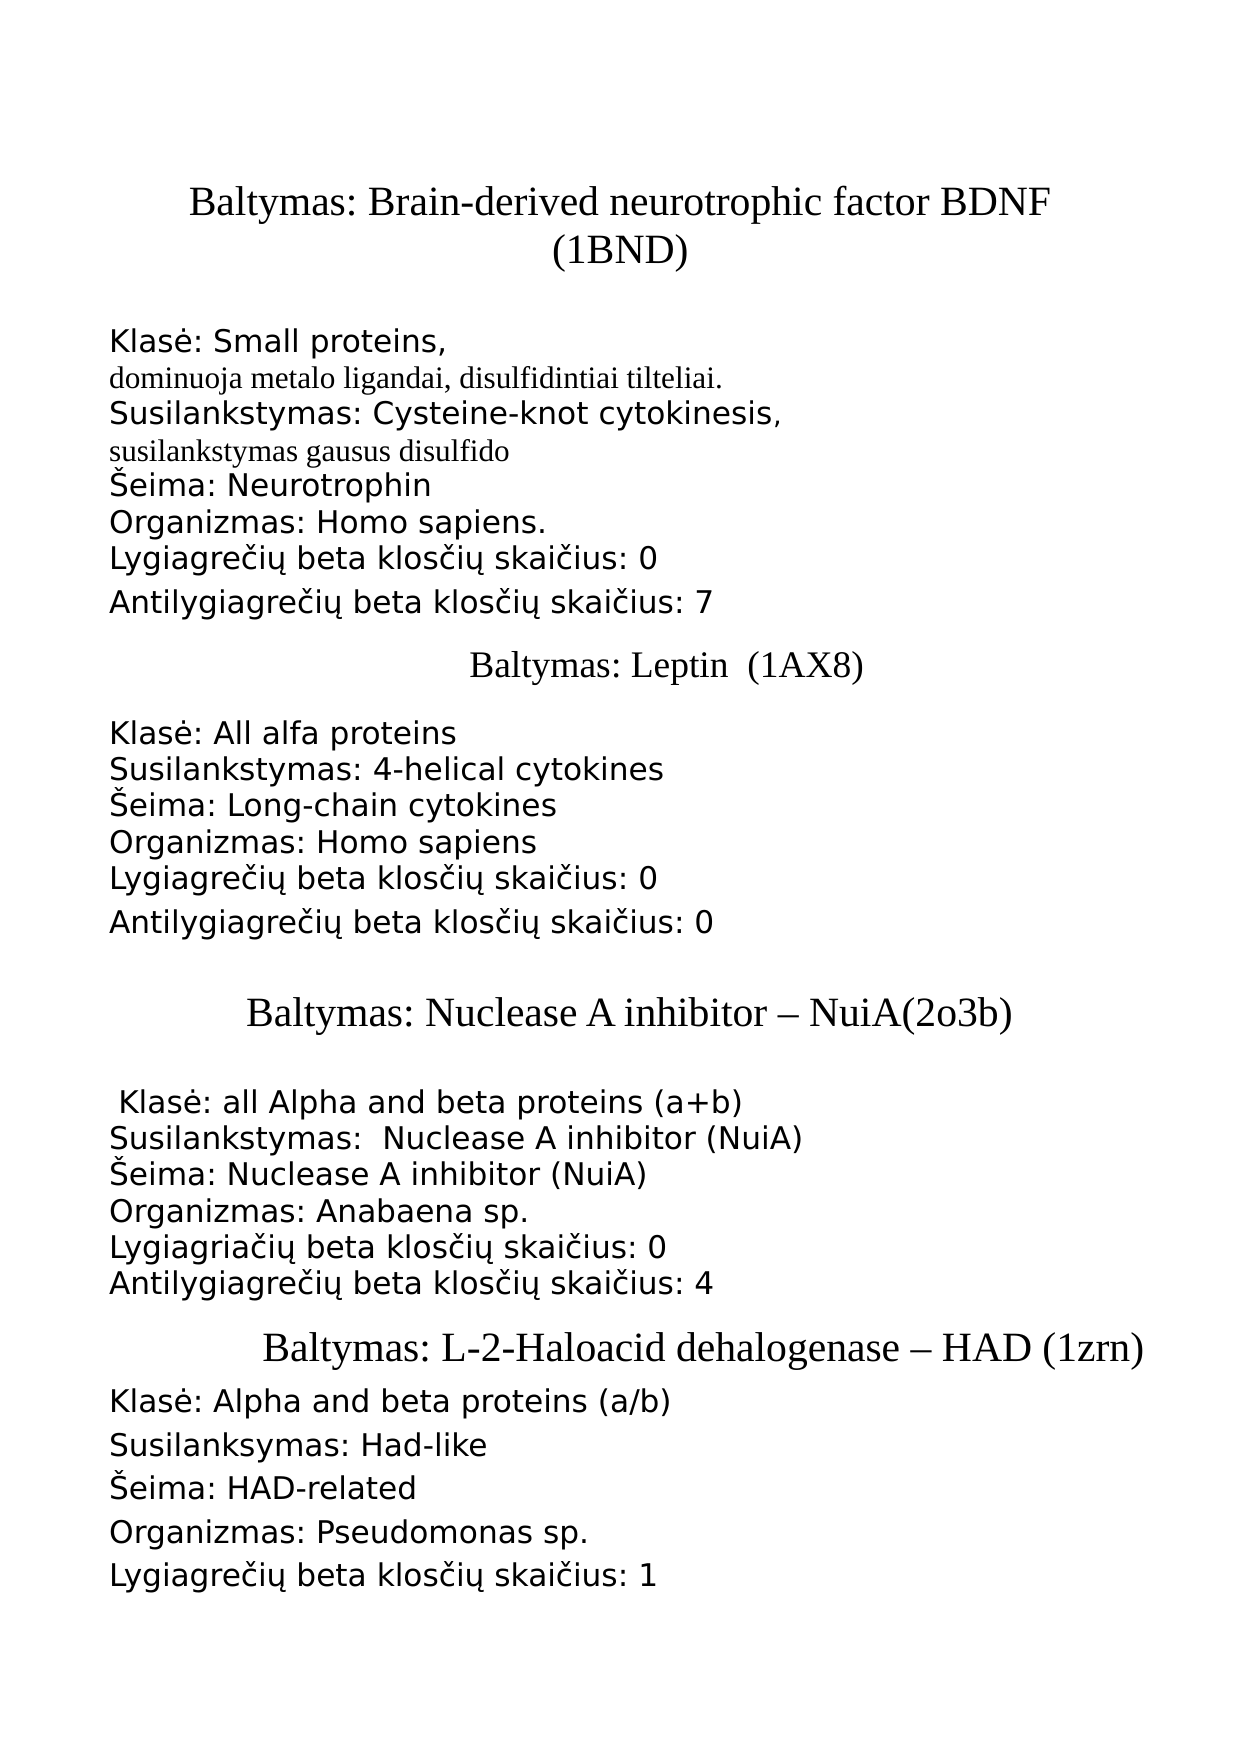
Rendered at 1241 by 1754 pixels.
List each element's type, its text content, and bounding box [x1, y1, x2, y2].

text Šeima: Nuclease A inhibitor (NuiA) [109, 1157, 1150, 1193]
text Klasė: all Alpha and beta proteins (a+b) [118, 1048, 1150, 1120]
text Organizmas: Homo sapiens [109, 824, 1150, 861]
text Šeima: Neurotrophin [109, 468, 1150, 504]
text Baltymas: Brain-derived neurotrophic factor BDNF (1BND) [118, 176, 1122, 272]
text Baltymas: Leptin (1AX8) [109, 642, 1150, 686]
text Klasė: All alfa proteins [109, 715, 1150, 751]
text Antilygiagrečių beta klosčių skaičius: 4 [109, 1266, 1150, 1302]
text susilankstymas gausus disulfido [109, 432, 1150, 468]
subtitle Baltymas: L-2-Haloacid dehalogenase – HAD (1zrn) [109, 1323, 1150, 1371]
text Šeima: Long-chain cytokines [109, 788, 1150, 824]
text Lygiagriačių beta klosčių skaičius: 0 [109, 1229, 1150, 1266]
text Susilankstymas: Nuclease A inhibitor (NuiA) [109, 1120, 1150, 1157]
text dominuoja metalo ligandai, disulfidintiai tilteliai. [109, 359, 1150, 396]
subtitle Baltymas: Nuclease A inhibitor – NuiA(2o3b) [109, 987, 1150, 1035]
text Susilankstymas: Cysteine-knot cytokinesis, [109, 396, 1150, 432]
text Lygiagrečių beta klosčių skaičius: 0 Antilygiagrečių beta klosčių skaičius: 7 [109, 541, 1150, 620]
text Klasė: Alpha and beta proteins (a/b) Susilanksymas: Had-like Šeima: HAD-related Organizmas: Pseudomonas sp. Lygiagrečių beta klosčių skaičius: 1 [109, 1383, 1150, 1594]
text Lygiagrečių beta klosčių skaičius: 0 Antilygiagrečių beta klosčių skaičius: 0 [109, 861, 1150, 940]
text Klasė: Small proteins, [109, 323, 1150, 359]
text Organizmas: Homo sapiens. [109, 504, 1150, 541]
text Susilankstymas: 4-helical cytokines [109, 751, 1150, 788]
text Organizmas: Anabaena sp. [109, 1193, 1150, 1229]
